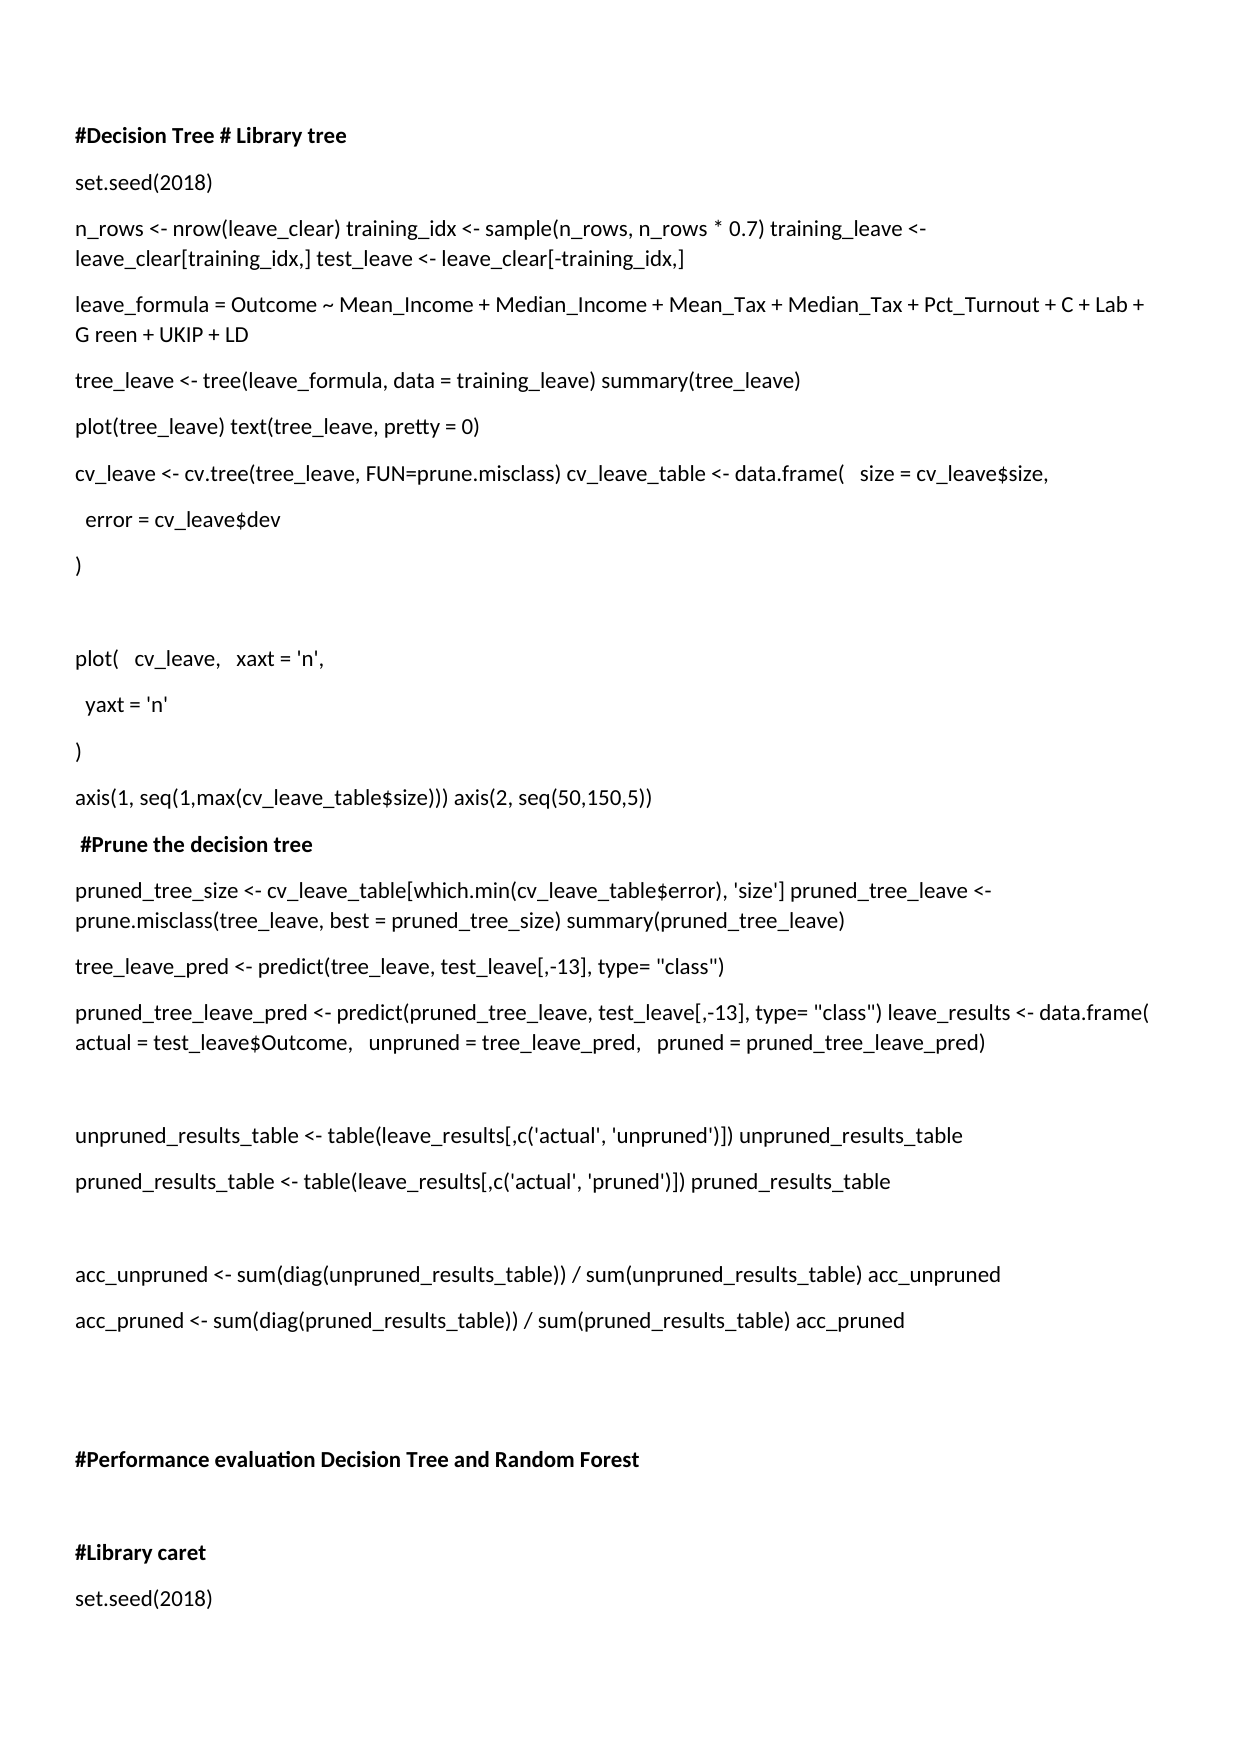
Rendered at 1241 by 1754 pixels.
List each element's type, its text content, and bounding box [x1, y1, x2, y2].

text pruned_results_table <- table(leave_results[,c('actual', 'pruned')]) pruned_results_table [75, 1167, 1165, 1195]
text #Library caret [75, 1538, 1165, 1566]
text tree_leave <- tree(leave_formula, data = training_leave) summary(tree_leave) [75, 366, 1165, 394]
text leave_formula = Outcome ~ Mean_Income + Median_Income + Mean_Tax + Median_Tax + Pct_Turnout + C + Lab + G reen + UKIP + LD [75, 290, 1165, 348]
text yaxt = 'n' [75, 691, 1165, 719]
text pruned_tree_size <- cv_leave_table[which.min(cv_leave_table$error), 'size'] pruned_tree_leave <- prune.misclass(tree_leave, best = pruned_tree_size) summary(pruned_tree_leave) [75, 876, 1165, 934]
text #Prune the decision tree [75, 830, 1165, 858]
text plot( cv_leave, xaxt = 'n', [75, 644, 1165, 672]
text cv_leave <- cv.tree(tree_leave, FUN=prune.misclass) cv_leave_table <- data.frame( size = cv_leave$size, [75, 459, 1165, 487]
text axis(1, seq(1,max(cv_leave_table$size))) axis(2, seq(50,150,5)) [75, 783, 1165, 811]
text unpruned_results_table <- table(leave_results[,c('actual', 'unpruned')]) unpruned_results_table [75, 1121, 1165, 1149]
text acc_unpruned <- sum(diag(unpruned_results_table)) / sum(unpruned_results_table) acc_unpruned [75, 1260, 1165, 1288]
text error = cv_leave$dev [75, 505, 1165, 533]
text plot(tree_leave) text(tree_leave, pretty = 0) [75, 412, 1165, 441]
text #Decision Tree # Library tree [75, 121, 1165, 149]
text tree_leave_pred <- predict(tree_leave, test_leave[,-13], type= "class") [75, 952, 1165, 980]
text ) [75, 552, 1165, 579]
text ) [75, 737, 1165, 765]
text acc_pruned <- sum(diag(pruned_results_table)) / sum(pruned_results_table) acc_pruned [75, 1306, 1165, 1334]
text set.seed(2018) [75, 168, 1165, 196]
text n_rows <- nrow(leave_clear) training_idx <- sample(n_rows, n_rows * 0.7) training_leave <- leave_clear[training_idx,] test_leave <- leave_clear[-training_idx,] [75, 214, 1165, 272]
text #Performance evaluation Decision Tree and Random Forest [75, 1445, 1165, 1473]
text pruned_tree_leave_pred <- predict(pruned_tree_leave, test_leave[,-13], type= "class") leave_results <- data.frame( actual = test_leave$Outcome, unpruned = tree_leave_pred, pruned = pruned_tree_leave_pred) [75, 998, 1165, 1056]
text set.seed(2018) [75, 1584, 1165, 1612]
